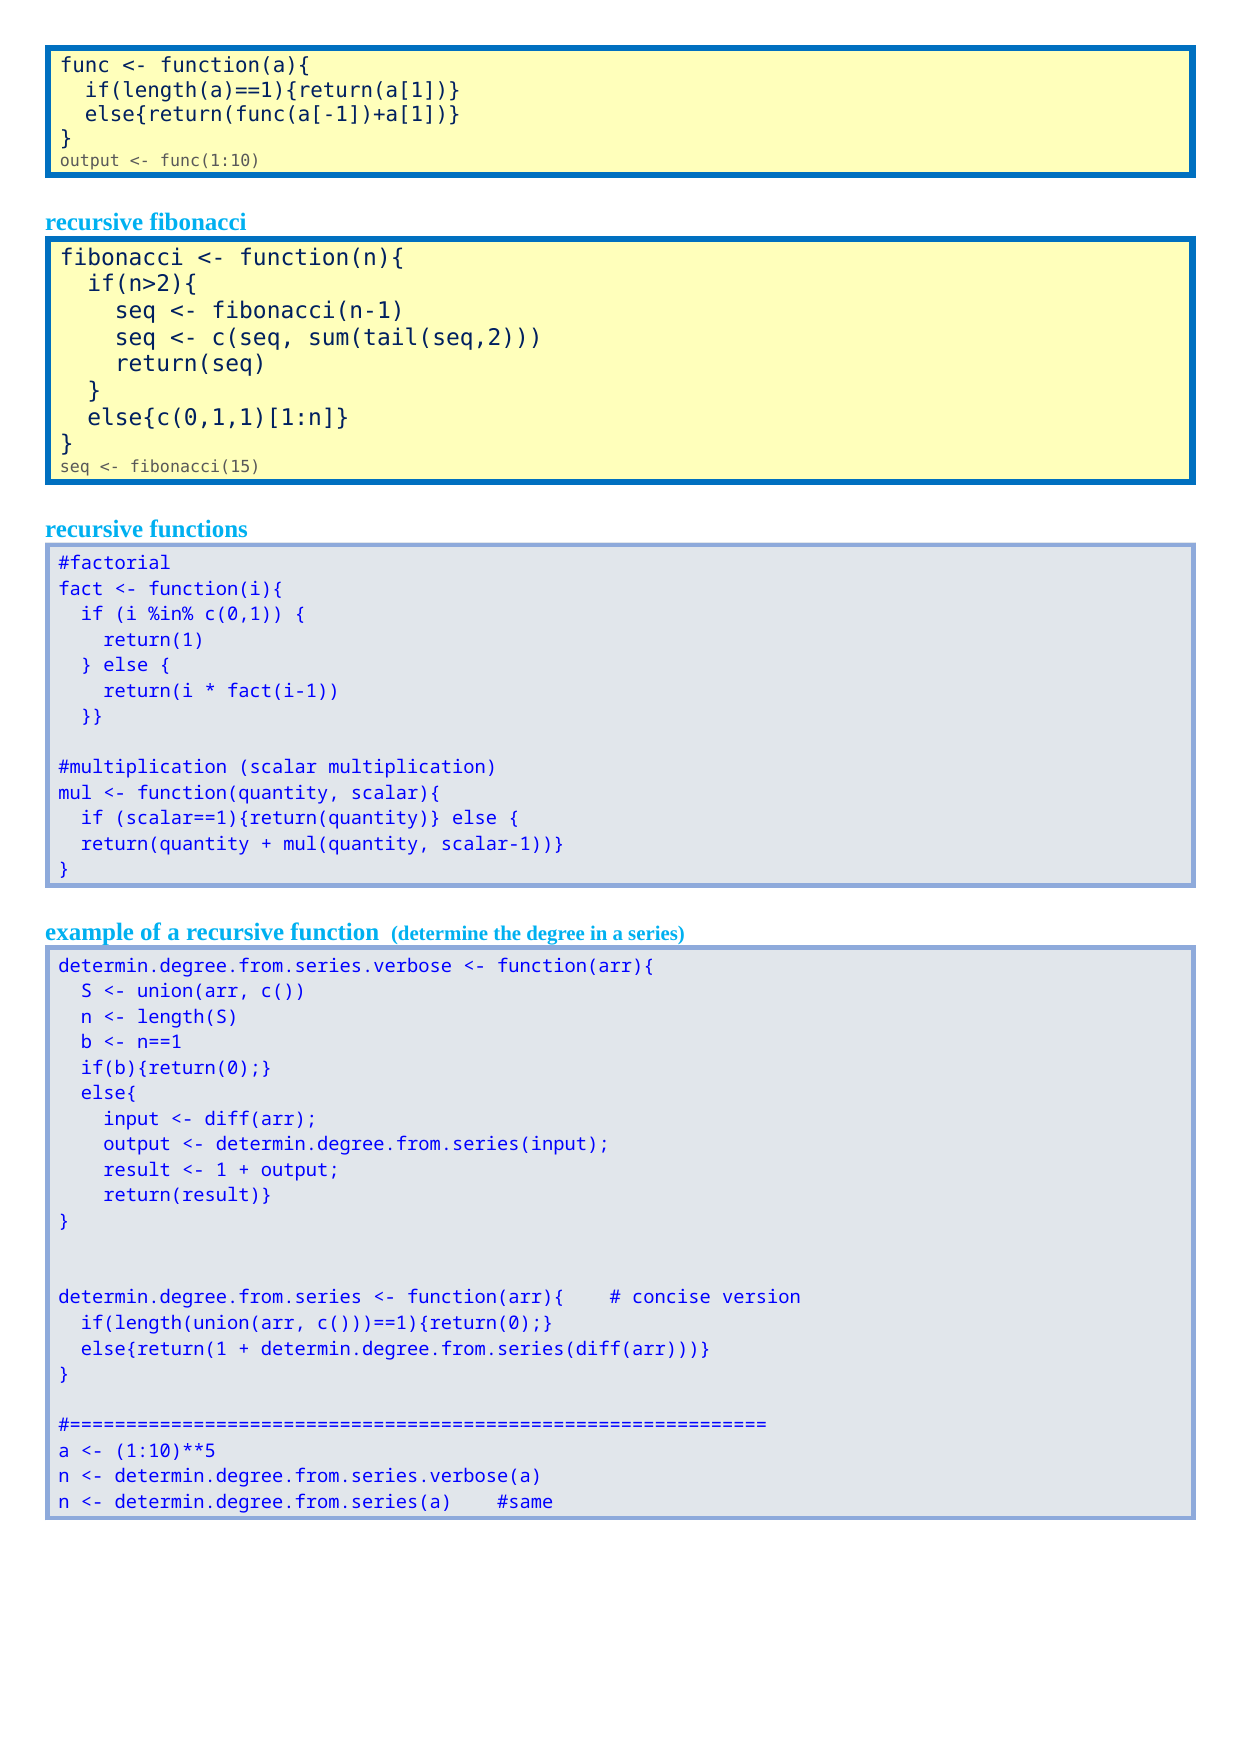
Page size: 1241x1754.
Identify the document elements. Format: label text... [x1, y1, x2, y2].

text } [51, 369, 1189, 396]
text } [51, 422, 1189, 449]
text return(1) [50, 619, 1191, 644]
text a <- (1:10)**5 [50, 1430, 1191, 1456]
text result <- 1 + output; [50, 1149, 1191, 1175]
text output <- func(1:10) [51, 142, 1189, 172]
title example of a recursive function (determine the degree in a series) [45, 917, 1196, 945]
text else{return(func(a[-1])+a[1])} [51, 93, 1189, 118]
text if(length(union(arr, c()))==1){return(0);} [50, 1303, 1191, 1328]
text return(seq) [51, 342, 1189, 369]
text } [51, 118, 1189, 142]
text if(n>2){ [51, 262, 1189, 289]
text return(quantity + mul(quantity, scalar-1))} [50, 823, 1191, 849]
text fibonacci <- function(n){ [51, 242, 1189, 262]
text return(i * fact(i-1)) [50, 670, 1191, 696]
text seq <- fibonacci(n-1) [51, 289, 1189, 316]
text #multiplication (scalar multiplication) [50, 747, 1191, 772]
text #factorial [50, 547, 1191, 568]
text b <- n==1 [50, 1022, 1191, 1047]
text else{c(0,1,1)[1:n]} [51, 396, 1189, 422]
text } [50, 1354, 1191, 1379]
text fact <- function(i){ [50, 568, 1191, 593]
text output <- determin.degree.from.series(input); [50, 1124, 1191, 1149]
text #============================================================== [50, 1405, 1191, 1430]
text n <- determin.degree.from.series.verbose(a) [50, 1456, 1191, 1481]
text determin.degree.from.series.verbose <- function(arr){ [50, 950, 1191, 971]
text seq <- c(seq, sum(tail(seq,2))) [51, 316, 1189, 342]
text if (i %in% c(0,1)) { [50, 593, 1191, 619]
text return(result)} [50, 1175, 1191, 1201]
text input <- diff(arr); [50, 1098, 1191, 1124]
text else{return(1 + determin.degree.from.series(diff(arr)))} [50, 1328, 1191, 1354]
text n <- determin.degree.from.series(a) #same [50, 1481, 1191, 1516]
title recursive fibonacci [45, 207, 1196, 236]
text func <- function(a){ [51, 51, 1189, 69]
text else{ [50, 1073, 1191, 1098]
text }} [50, 696, 1191, 721]
text if(b){return(0);} [50, 1047, 1191, 1073]
text if (scalar==1){return(quantity)} else { [50, 798, 1191, 823]
text } [50, 849, 1191, 883]
text determin.degree.from.series <- function(arr){ # concise version [50, 1277, 1191, 1303]
text S <- union(arr, c()) [50, 971, 1191, 996]
title recursive functions [45, 514, 1196, 542]
text mul <- function(quantity, scalar){ [50, 772, 1191, 798]
text } else { [50, 644, 1191, 670]
text } [50, 1201, 1191, 1226]
text n <- length(S) [50, 996, 1191, 1022]
text if(length(a)==1){return(a[1])} [51, 69, 1189, 93]
text seq <- fibonacci(15) [51, 449, 1189, 479]
